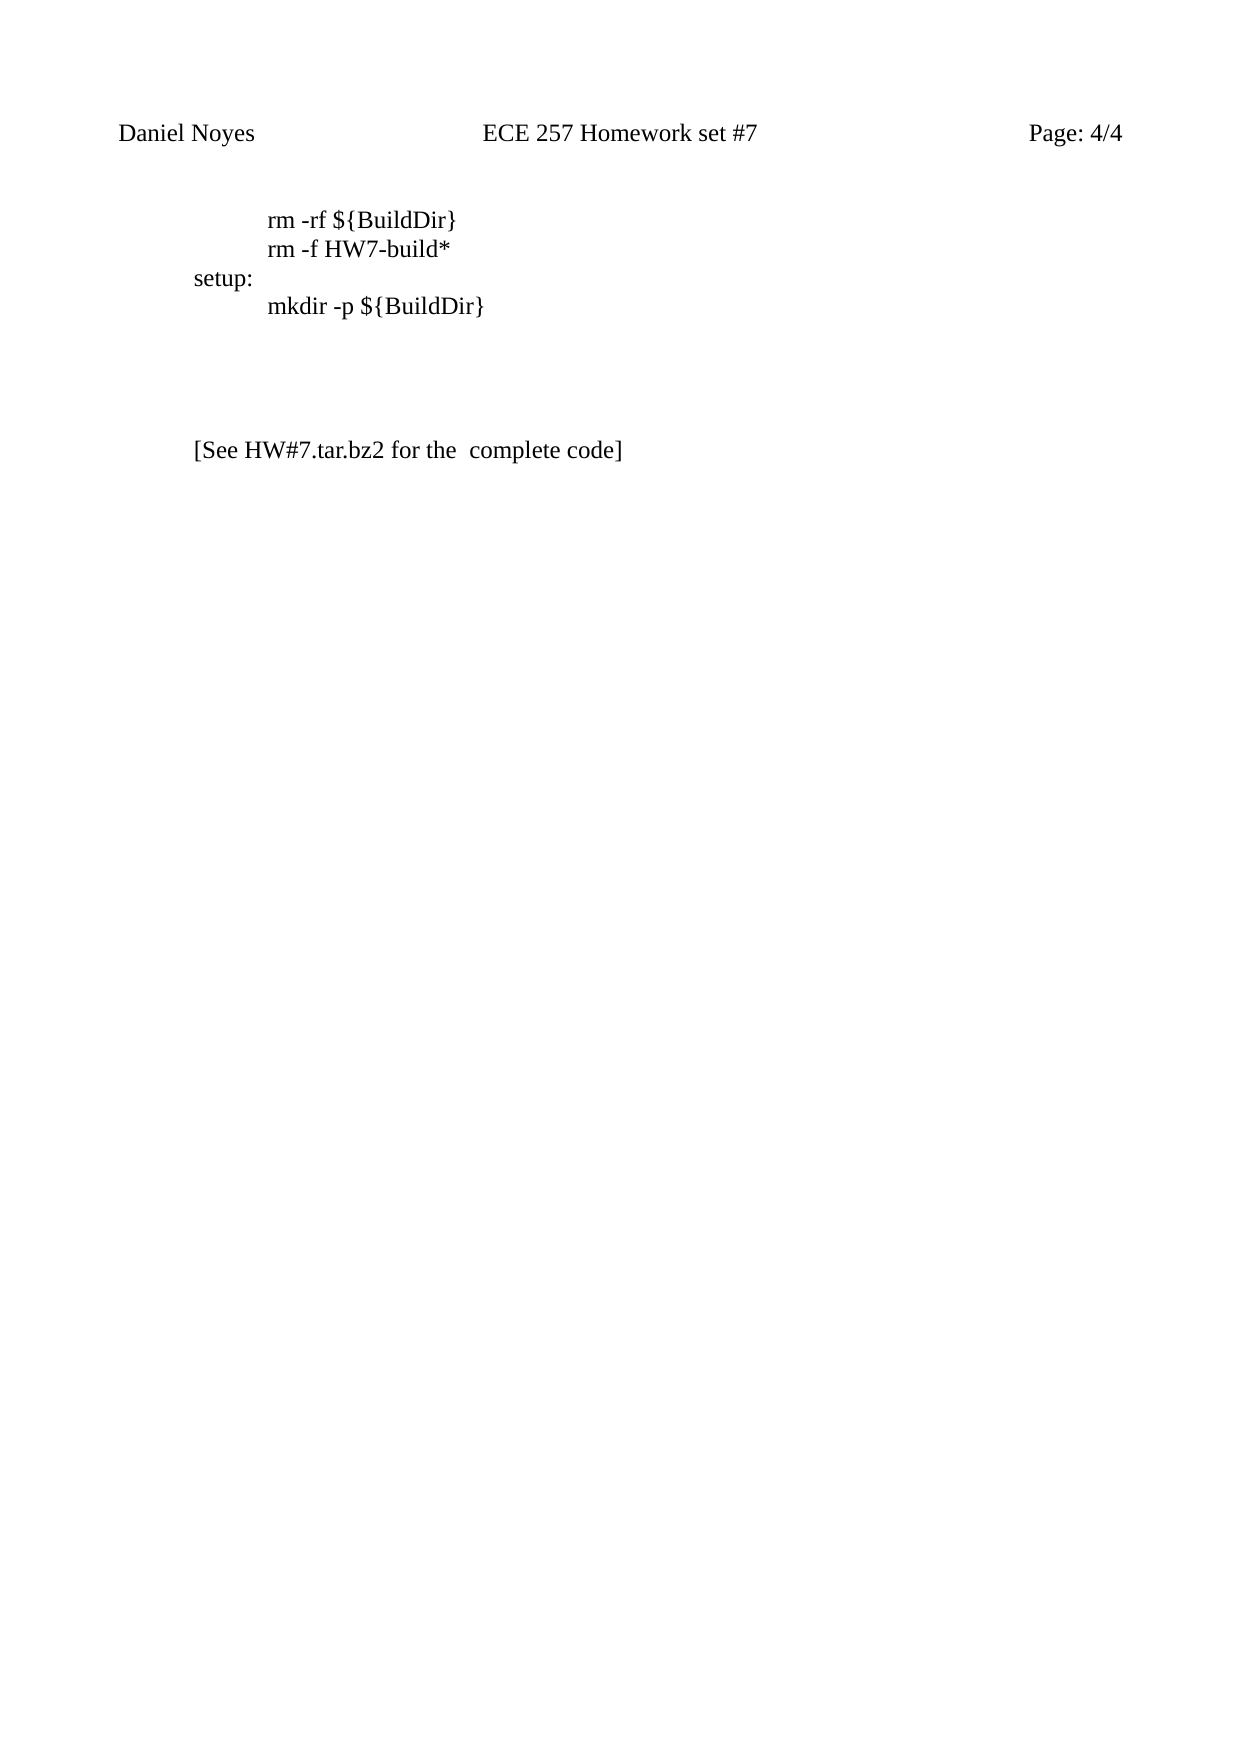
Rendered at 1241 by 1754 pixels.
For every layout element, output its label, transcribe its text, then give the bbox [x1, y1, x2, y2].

text rm -rf ${BuildDir} [193, 205, 1065, 234]
text [See HW#7.tar.bz2 for the complete code] [193, 435, 1065, 464]
text rm -f HW7-build* [193, 234, 1065, 263]
text mkdir -p ${BuildDir} [193, 291, 1065, 320]
text setup: [193, 263, 1065, 291]
